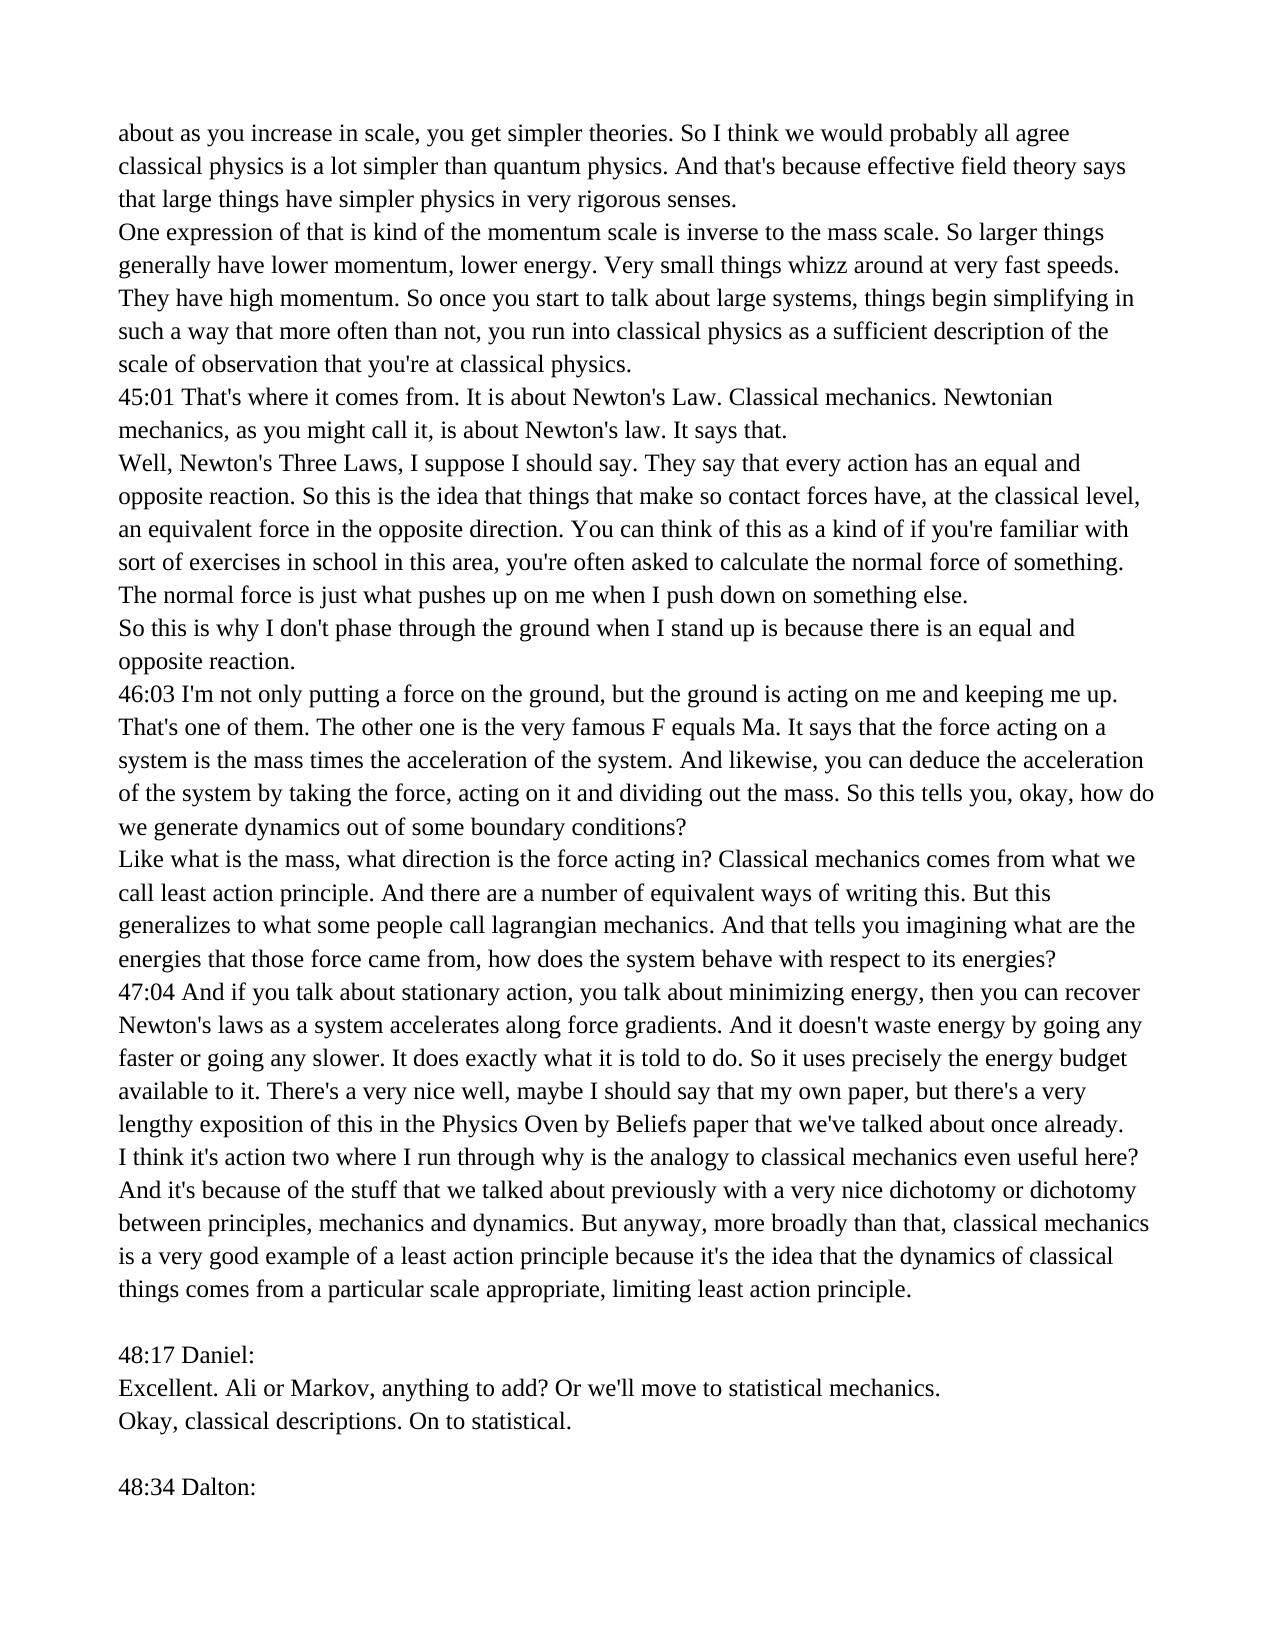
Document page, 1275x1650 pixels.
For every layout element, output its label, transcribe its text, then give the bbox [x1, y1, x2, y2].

text about as you increase in scale, you get simpler theories. So I think we would probably all agree classical physics is a lot simpler than quantum physics. And that's because effective field theory says that large things have simpler physics in very rigorous senses. [118, 118, 1157, 213]
text Okay, classical descriptions. On to statistical. [118, 1406, 1157, 1435]
text 48:17 Daniel: [118, 1340, 1157, 1369]
text 47:04 And if you talk about stationary action, you talk about minimizing energy, then you can recover Newton's laws as a system accelerates along force gradients. And it doesn't waste energy by going any faster or going any slower. It does exactly what it is told to do. So it uses precisely the energy budget available to it. There's a very nice well, maybe I should say that my own paper, but there's a very lengthy exposition of this in the Physics Oven by Beliefs paper that we've talked about once already. [118, 977, 1157, 1137]
text 48:34 Dalton: [118, 1472, 1157, 1501]
text That's one of them. The other one is the very famous F equals Ma. It says that the force acting on a system is the mass times the acceleration of the system. And likewise, you can deduce the acceleration of the system by taking the force, acting on it and dividing out the mass. So this tells you, okay, how do we generate dynamics out of some boundary conditions? [118, 712, 1157, 840]
text So this is why I don't phase through the ground when I stand up is because there is an equal and opposite reaction. [118, 613, 1157, 675]
text Excellent. Ali or Markov, anything to add? Or we'll move to statistical mechanics. [118, 1373, 1157, 1402]
text I think it's action two where I run through why is the analogy to classical mechanics even useful here? And it's because of the stuff that we talked about previously with a very nice dichotomy or dichotomy between principles, mechanics and dynamics. But anyway, more broadly than that, classical mechanics is a very good example of a least action principle because it's the idea that the dynamics of classical things comes from a particular scale appropriate, limiting least action principle. [118, 1142, 1157, 1303]
text 46:03 I'm not only putting a force on the ground, but the ground is acting on me and keeping me up. [118, 679, 1157, 708]
text Well, Newton's Three Laws, I suppose I should say. They say that every action has an equal and opposite reaction. So this is the idea that things that make so contact forces have, at the classical level, an equivalent force in the opposite direction. You can think of this as a kind of if you're familiar with sort of exercises in school in this area, you're often asked to calculate the normal force of something. The normal force is just what pushes up on me when I push down on something else. [118, 448, 1157, 609]
text 45:01 That's where it comes from. It is about Newton's Law. Classical mechanics. Newtonian mechanics, as you might call it, is about Newton's law. It says that. [118, 382, 1157, 444]
text One expression of that is kind of the momentum scale is inverse to the mass scale. So larger things generally have lower momentum, lower energy. Very small things whizz around at very fast speeds. They have high momentum. So once you start to talk about large systems, things begin simplifying in such a way that more often than not, you run into classical physics as a sufficient description of the scale of observation that you're at classical physics. [118, 217, 1157, 378]
text Like what is the mass, what direction is the force acting in? Classical mechanics comes from what we call least action principle. And there are a number of equivalent ways of writing this. But this generalizes to what some people call lagrangian mechanics. And that tells you imagining what are the energies that those force came from, how does the system behave with respect to its energies? [118, 844, 1157, 972]
